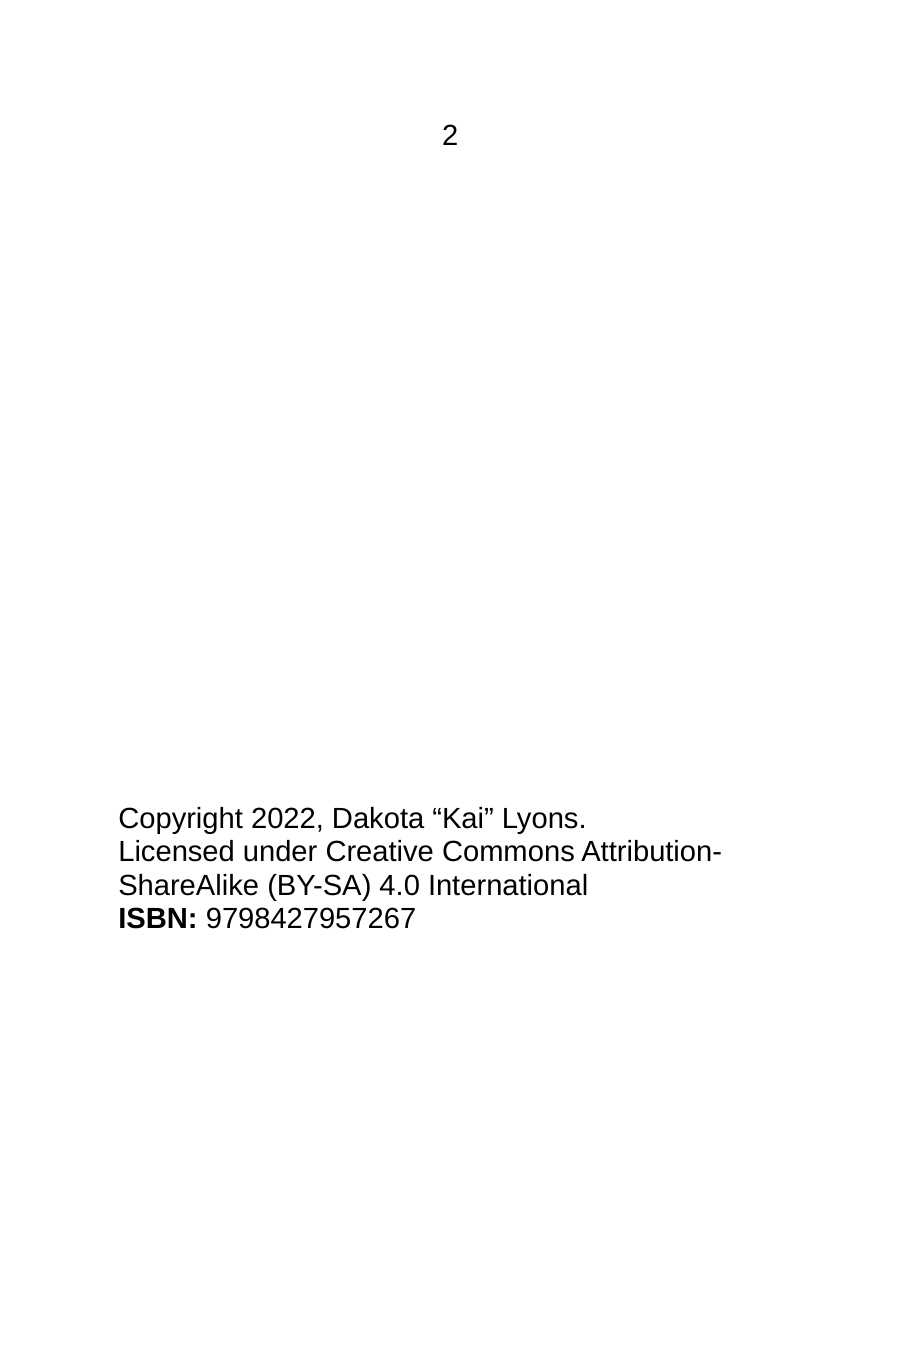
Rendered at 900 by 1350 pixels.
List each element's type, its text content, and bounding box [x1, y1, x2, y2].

text Licensed under Creative Commons Attribution-ShareAlike (BY-SA) 4.0 International [118, 834, 782, 902]
text Copyright 2022, Dakota “Kai” Lyons. [118, 801, 782, 834]
text ISBN: 9798427957267 [118, 902, 782, 935]
